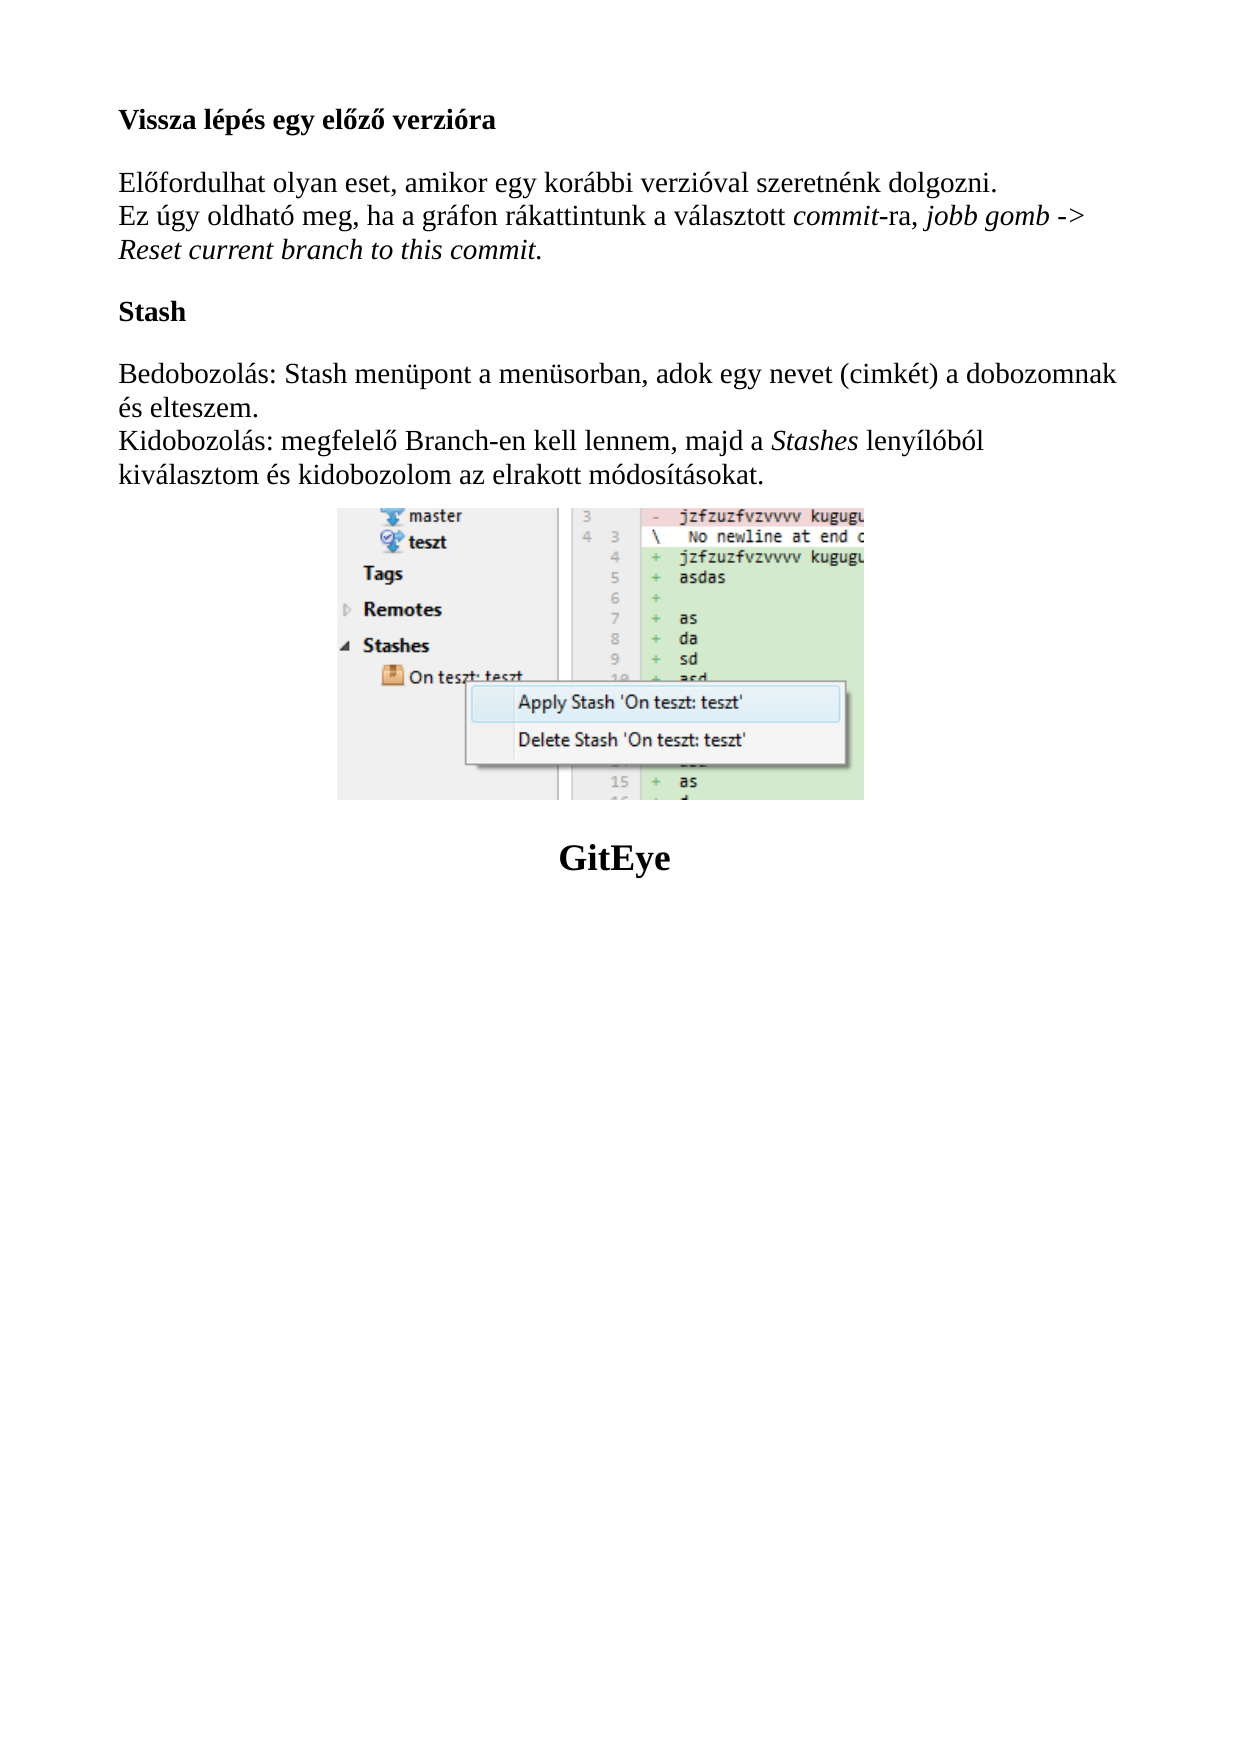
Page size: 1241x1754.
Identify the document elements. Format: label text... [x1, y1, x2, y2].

text GitEye [118, 836, 1110, 879]
text Stash [118, 294, 1122, 328]
text Bedobozolás: Stash menüpont a menüsorban, adok egy nevet (cimkét) a dobozomnak és elteszem. [118, 356, 1122, 423]
text Előfordulhat olyan eset, amikor egy korábbi verzióval szeretnénk dolgozni. Ez úgy oldható meg, ha a gráfon rákattintunk a választott commit-ra, jobb gomb -> Reset current branch to this commit. [118, 165, 1122, 265]
text Kidobozolás: megfelelő Branch-en kell lennem, majd a Stashes lenyílóból kiválasztom és kidobozolom az elrakott módosításokat. [118, 423, 1110, 491]
text Vissza lépés egy előző verzióra [118, 102, 1122, 136]
